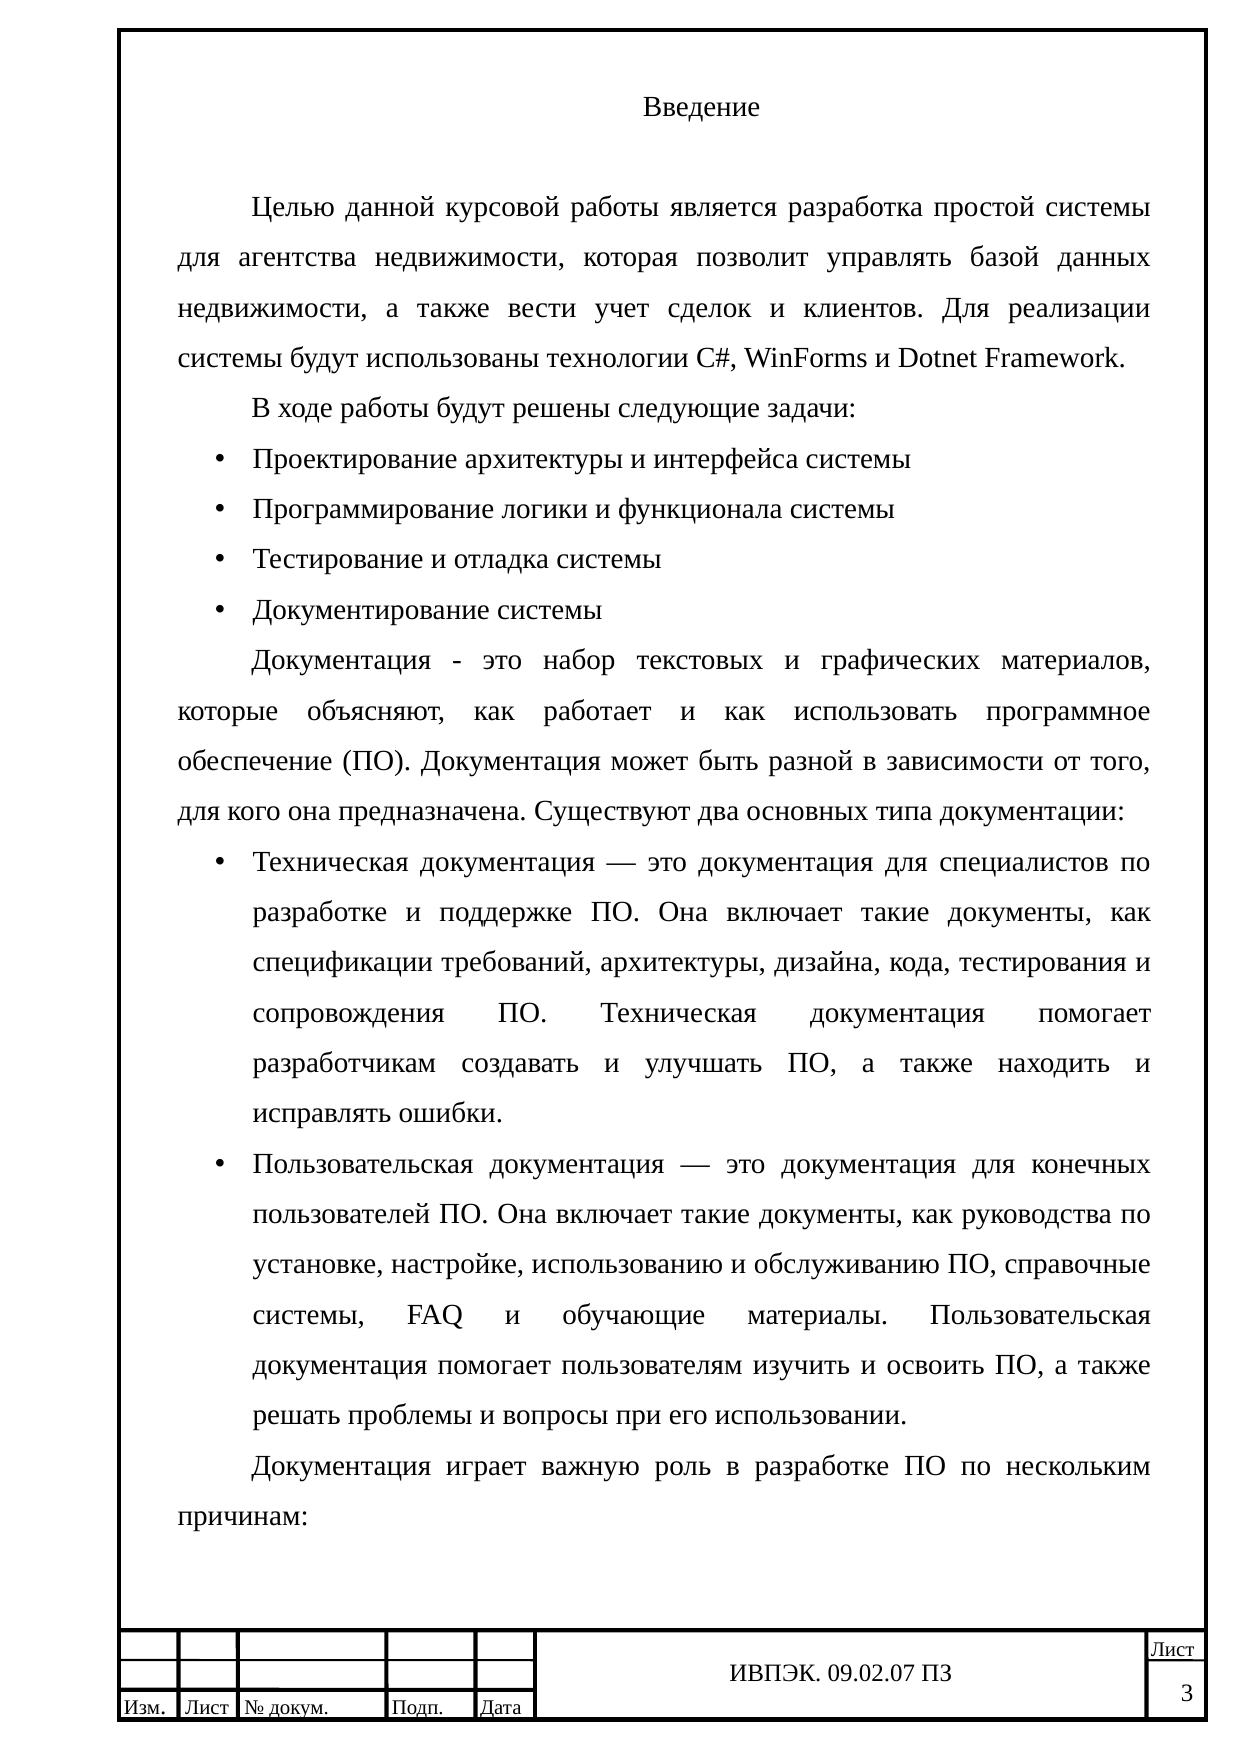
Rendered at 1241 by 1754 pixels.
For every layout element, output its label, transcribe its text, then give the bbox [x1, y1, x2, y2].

text Целью данной курсовой работы является разработка простой системы для агентства недвижимости, которая позволит управлять базой данных недвижимости, а также вести учет сделок и клиентов. Для реализации системы будут использованы технологии C#, WinForms и Dotnet Framework. [177, 189, 1152, 374]
list Документирование системы [215, 592, 1152, 626]
text В ходе работы будут решены следующие задачи: [177, 391, 1152, 424]
list Тестирование и отладка системы [215, 542, 1152, 575]
text Документация - это набор текстовых и графических материалов, которые объясняют, как работает и как использовать программное обеспечение (ПО). Документация может быть разной в зависимости от того, для кого она предназначена. Существуют два основных типа документации: [177, 642, 1152, 827]
text Документация играет важную роль в разработке ПО по нескольким причинам: [177, 1448, 1152, 1532]
list Техническая документация — это документация для специалистов по разработке и поддержке ПО. Она включает такие документы, как спецификации требований, архитектуры, дизайна, кода, тестирования и сопровождения ПО. Техническая документация помогает разработчикам создавать и улучшать ПО, а также находить и исправлять ошибки. [215, 844, 1152, 1129]
list Программирование логики и функционала системы [215, 491, 1152, 525]
list Проектирование архитектуры и интерфейса системы [215, 441, 1152, 474]
subtitle Введение [177, 89, 1152, 122]
list Пользовательская документация — это документация для конечных пользователей ПО. Она включает такие документы, как руководства по установке, настройке, использованию и обслуживанию ПО, справочные системы, FAQ и обучающие материалы. Пользовательская документация помогает пользователям изучить и освоить ПО, а также решать проблемы и вопросы при его использовании. [215, 1146, 1152, 1431]
